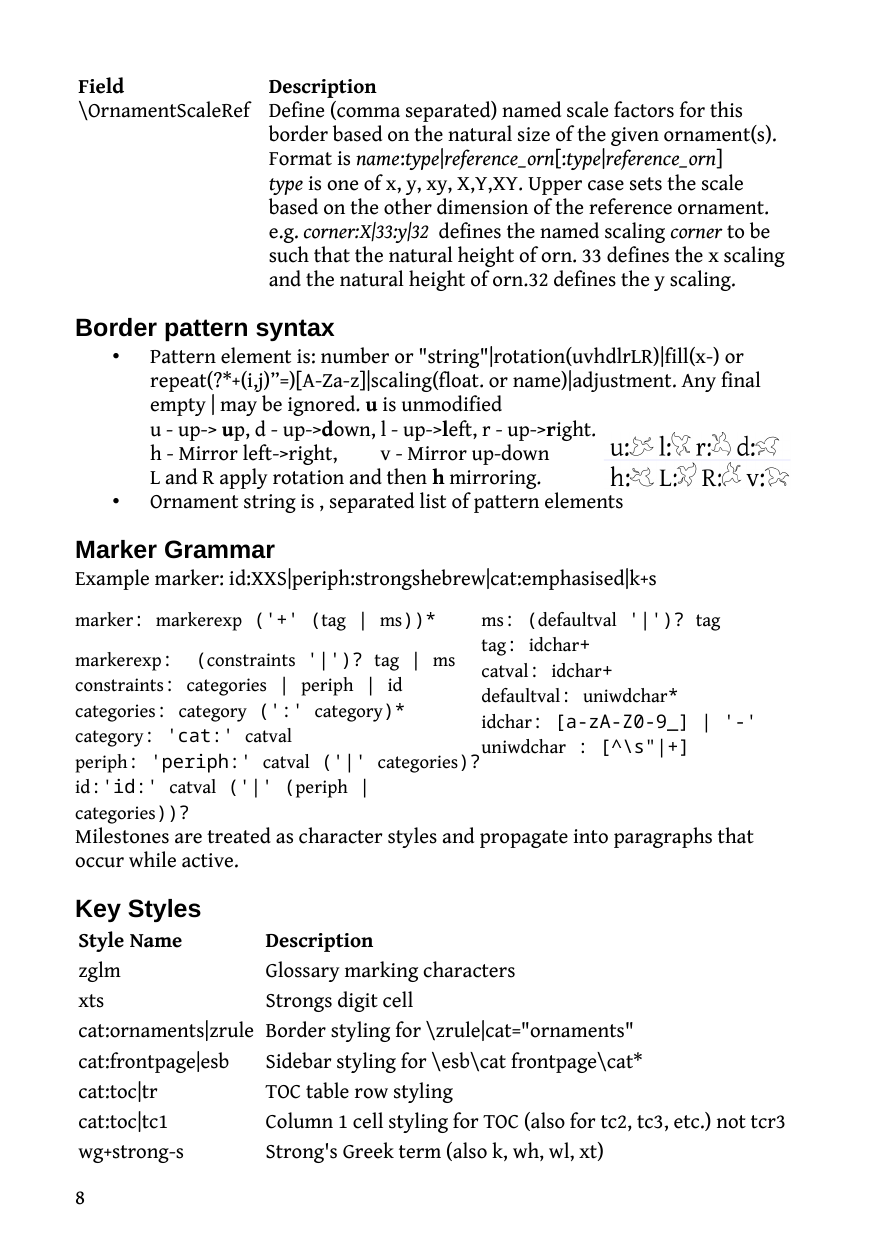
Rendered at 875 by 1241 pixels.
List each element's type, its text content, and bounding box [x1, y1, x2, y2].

table_cell Column 1 cell styling for TOC (also for tc2, tc3, etc.) not tcr3 [263, 1107, 799, 1137]
table_cell cat:toc|tr [75, 1077, 262, 1107]
table_cell Strong's Greek term (also k, wh, wl, xt) [263, 1138, 799, 1168]
table_header Description [266, 75, 796, 99]
table_cell Sidebar styling for \esb\cat frontpage\cat* [263, 1047, 799, 1077]
table_cell Border styling for \zrule|cat="ornaments" [263, 1017, 799, 1047]
table_cell zglm [75, 956, 262, 986]
text Example marker: id:XXS|periph:strongshebrew|cat:emphasised|k+s [75, 567, 799, 591]
table_header Field [75, 75, 266, 99]
table_cell \OrnamentScaleRef [75, 99, 266, 292]
table_cell xts [75, 986, 262, 1017]
table_header marker: markerexp ('+' (tag | ms))* markerexp: (constraints '|')? tag | ms constraints: categories | periph | id categories: category (':' category)* category: 'cat:' catval periph: 'periph:' catval ('|' categories)? id:'id:' catval ('|' (periph | categories))? [75, 606, 481, 825]
table_cell wg+strong-s [75, 1138, 262, 1168]
table_cell Glossary marking characters [263, 956, 799, 986]
table_cell Strongs digit cell [263, 986, 799, 1017]
table_header ms: (defaultval '|')? tag tag: idchar+ catval: idchar+ defaultval: uniwdchar* idchar: [a-zA-Z0-9_] | '-' uniwdchar : [^\s"|+] [481, 606, 797, 825]
subtitle Key Styles [75, 894, 799, 923]
subtitle Border pattern syntax [75, 313, 799, 342]
table_cell cat:toc|tc1 [75, 1107, 262, 1137]
table_cell cat:ornaments|zrule [75, 1017, 262, 1047]
subtitle Marker Grammar [75, 535, 799, 564]
text Milestones are treated as character styles and propagate into paragraphs that occur while active. [75, 825, 799, 873]
table_cell Define (comma separated) named scale factors for this border based on the natural size of the given ornament(s). Format is name:type|reference_orn[:type|reference_orn] type is one of x, y, xy, X,Y,XY. Upper case sets the scale based on the other dimension of the reference ornament. e.g. corner:X|33:y|32 defines the named scaling corner to be such that the natural height of orn. 33 defines the x scaling and the natural height of orn.32 defines the y scaling. [266, 99, 796, 292]
list Ornament string is , separated list of pattern elements [112, 490, 799, 514]
table_header Description [263, 926, 799, 956]
list Pattern element is: number or "string"|rotation(uvhdlrLR)|fill(x-) or repeat(?*+(i,j)”=)[A-Za-z]|scaling(float. or name)|adjustment. Any final empty | may be ignored. u is unmodified u - up-> up, d - up->down, l - up->left, r - up->right. h - Mirror left->right, v - Mirror up-down L and R apply rotation and then h mirroring. [112, 345, 799, 490]
picture [603, 432, 791, 489]
table_cell TOC table row styling [263, 1077, 799, 1107]
table_cell cat:frontpage|esb [75, 1047, 262, 1077]
table_header Style Name [75, 926, 262, 956]
